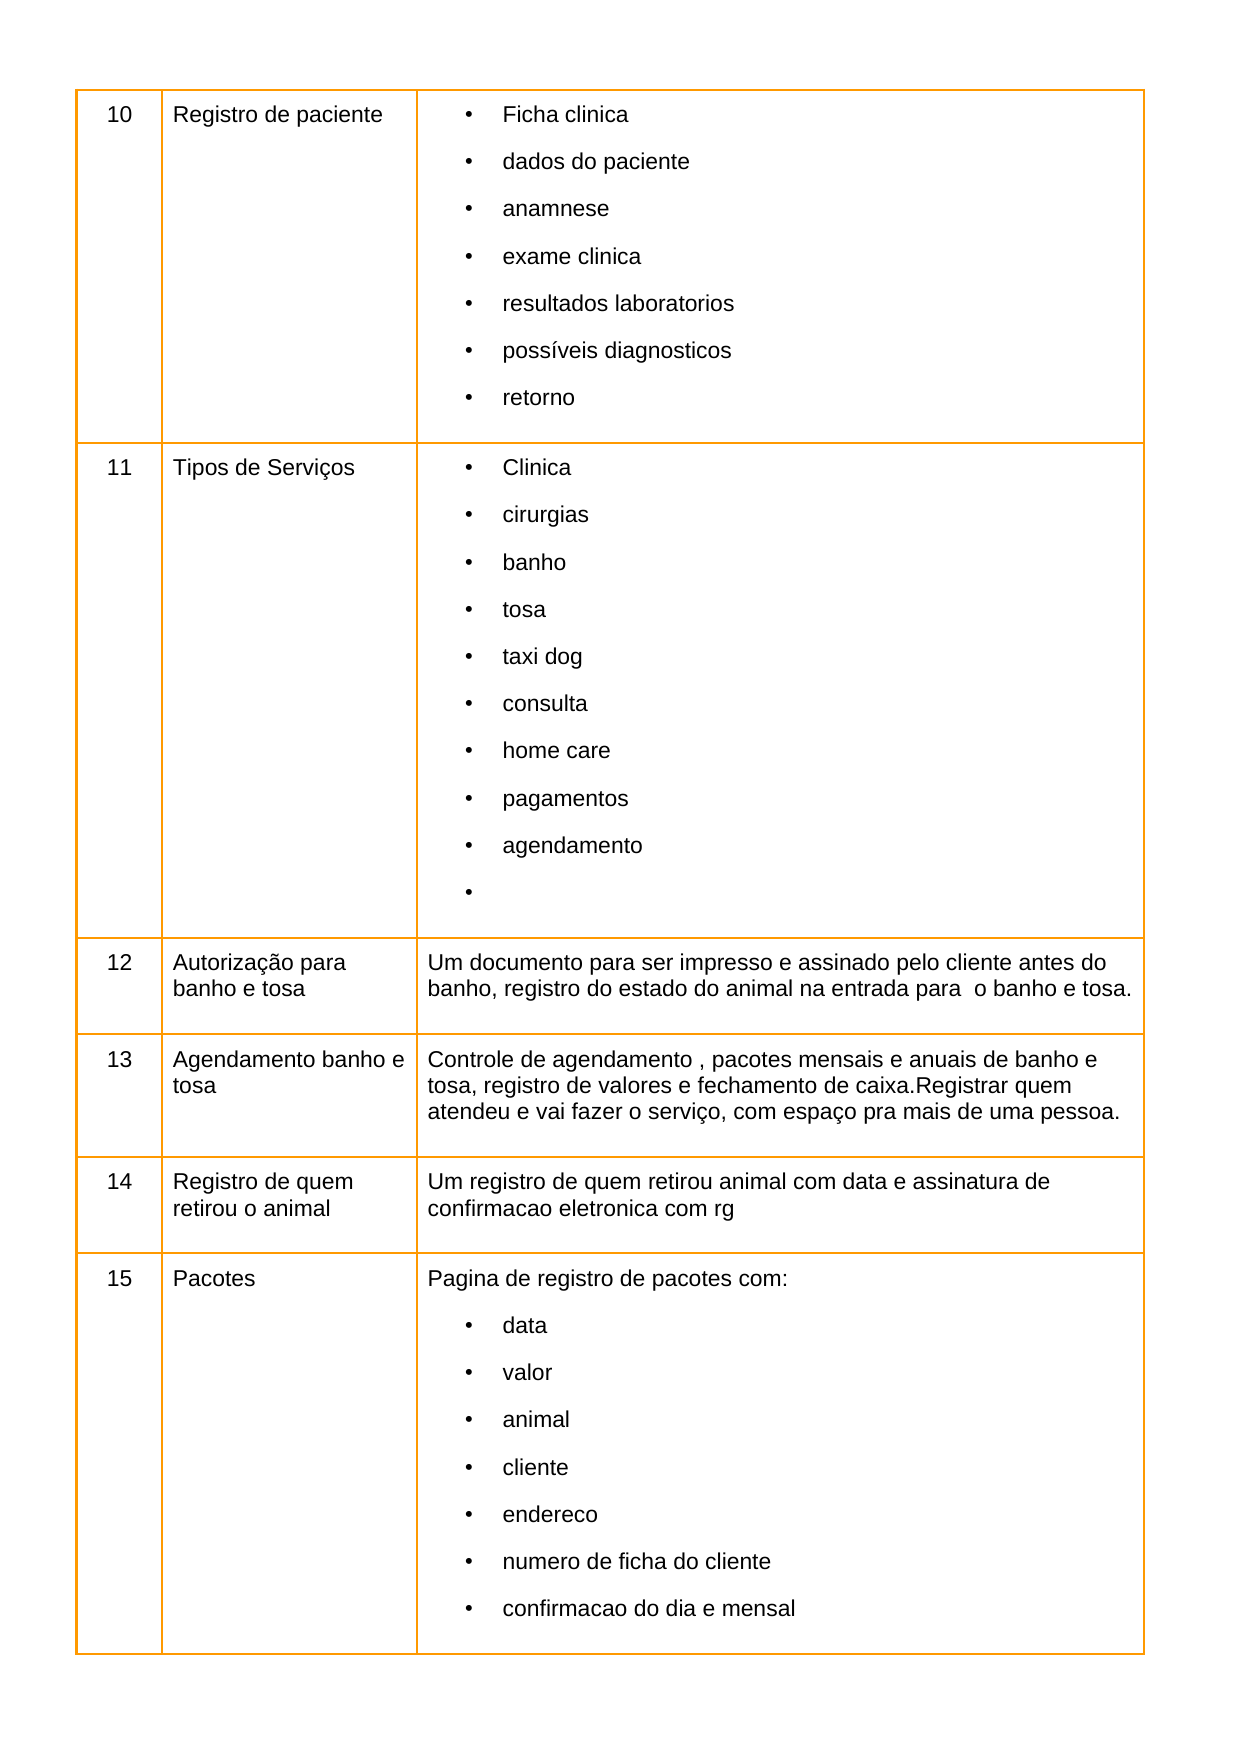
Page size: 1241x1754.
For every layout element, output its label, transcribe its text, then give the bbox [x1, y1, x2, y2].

table_cell 10 [78, 91, 161, 442]
table_cell Registro de quem retirou o animal [163, 1158, 416, 1252]
table_cell Tipos de Serviços [163, 444, 416, 937]
table_cell 12 [78, 939, 161, 1033]
table_cell Pacotes [163, 1254, 416, 1653]
table_cell 11 [78, 444, 161, 937]
table_cell Autorização para banho e tosa [163, 939, 416, 1033]
table_cell Pagina de registro de pacotes com: data valor animal cliente endereco numero de ficha do cliente confirmacao do dia e mensal Cliente , semanal , qunzenal, mensal , anual, avulso [418, 1254, 1143, 1653]
table_cell Ficha clinica dados do paciente anamnese exame clinica resultados laboratorios possíveis diagnosticos retorno [418, 91, 1143, 442]
table_cell Registro de paciente [163, 91, 416, 442]
table_cell 13 [78, 1035, 161, 1156]
table_cell Clinica cirurgias banho tosa taxi dog consulta home care pagamentos agendamento [418, 444, 1143, 937]
table_cell Agendamento banho e tosa [163, 1035, 416, 1156]
table_cell Um registro de quem retirou animal com data e assinatura de confirmacao eletronica com rg [418, 1158, 1143, 1252]
table_cell Um documento para ser impresso e assinado pelo cliente antes do banho, registro do estado do animal na entrada para o banho e tosa. [418, 939, 1143, 1033]
table_cell Controle de agendamento , pacotes mensais e anuais de banho e tosa, registro de valores e fechamento de caixa.Registrar quem atendeu e vai fazer o serviço, com espaço pra mais de uma pessoa. [418, 1035, 1143, 1156]
table_cell 14 [78, 1158, 161, 1252]
table_cell 15 [78, 1254, 161, 1653]
